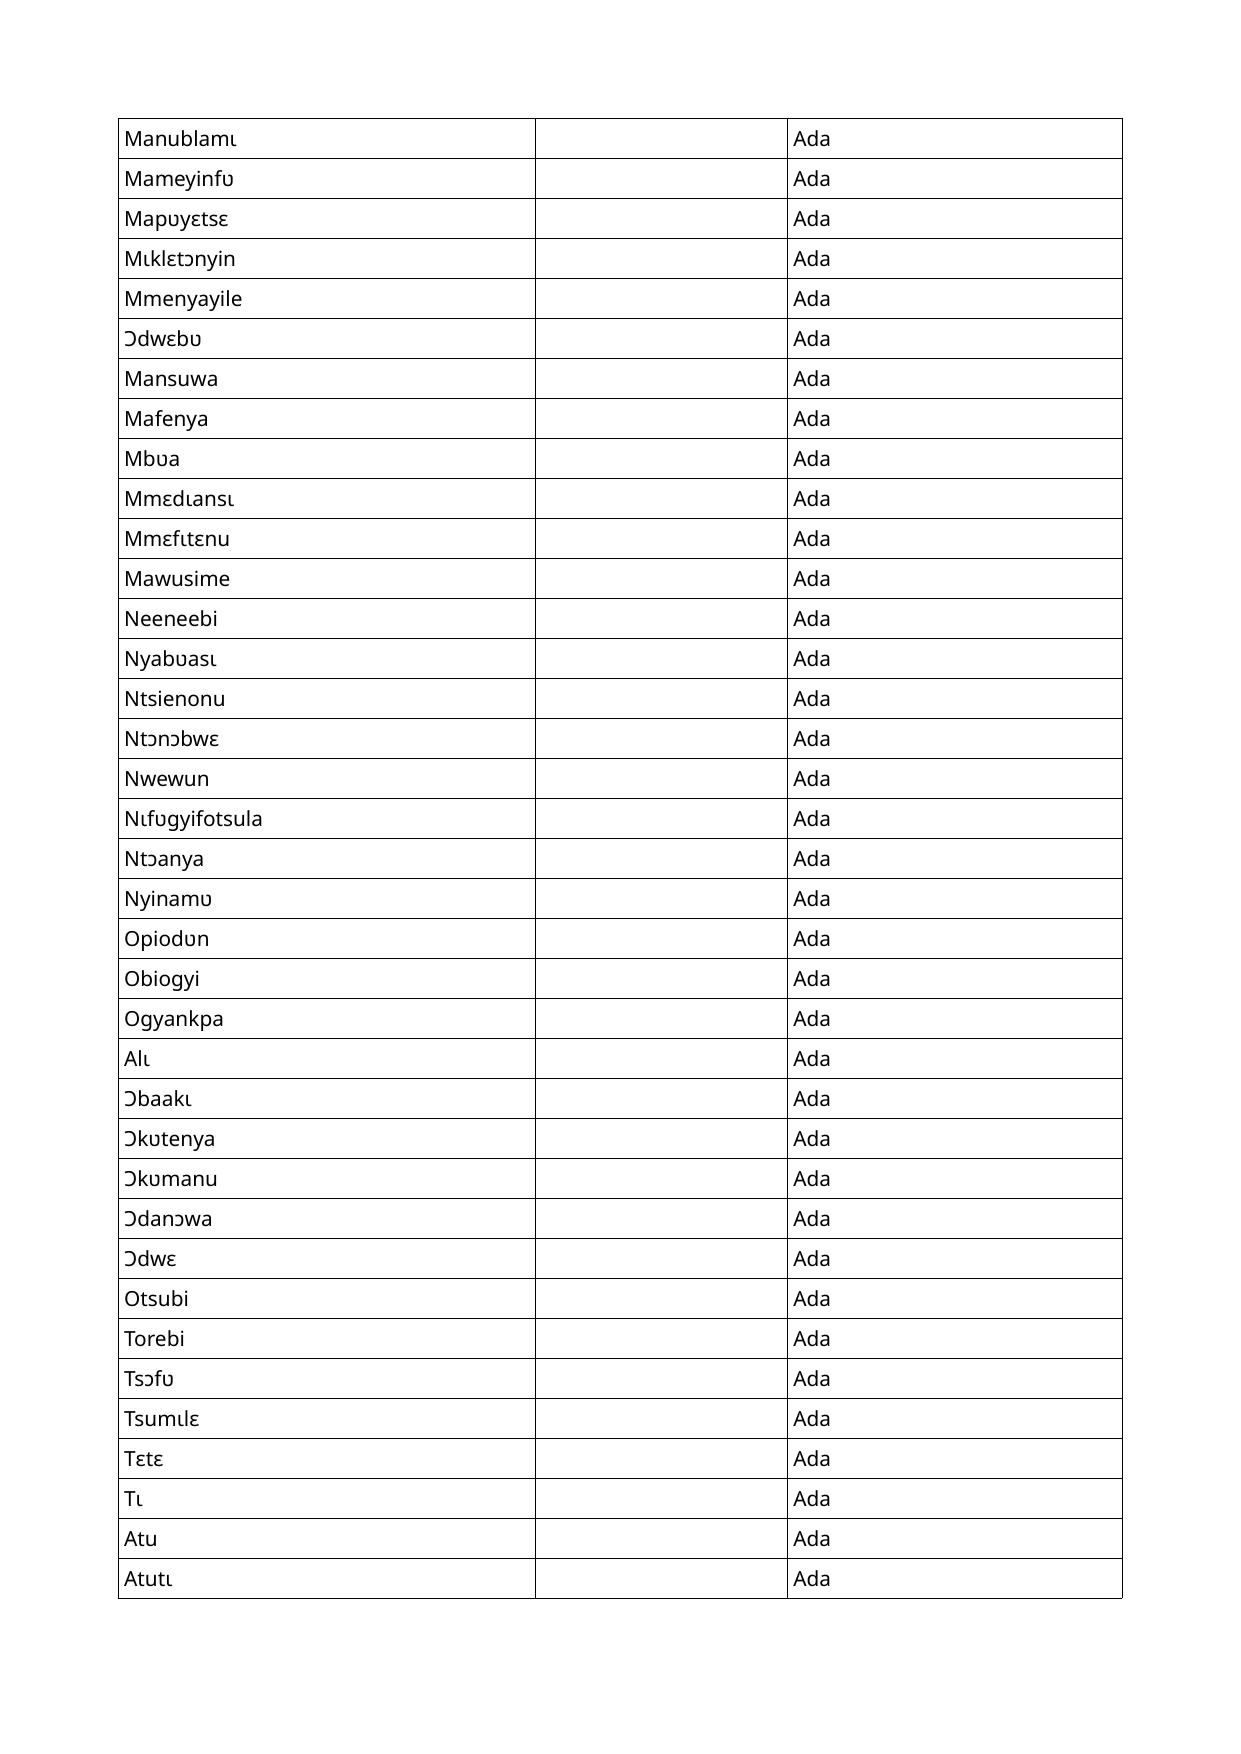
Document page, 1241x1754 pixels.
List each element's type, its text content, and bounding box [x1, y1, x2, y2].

table_cell [536, 1559, 787, 1598]
table_cell [536, 999, 787, 1038]
table_cell Mɩklɛtɔnyin [119, 239, 535, 278]
table_cell Ada [788, 599, 1122, 638]
table_cell Ada [788, 719, 1122, 758]
table_cell Ada [788, 759, 1122, 798]
table_cell Nɩfʋgyifotsula [119, 799, 535, 838]
table_cell Ada [788, 959, 1122, 998]
table_cell Ada [788, 519, 1122, 558]
table_cell Atu [119, 1519, 535, 1558]
table_cell [536, 559, 787, 598]
table_cell Ogyankpa [119, 999, 535, 1038]
table_cell [536, 919, 787, 958]
table_cell [536, 399, 787, 438]
table_cell Ada [788, 1119, 1122, 1158]
table_cell Ntɔanya [119, 839, 535, 878]
table_cell Ada [788, 279, 1122, 318]
table_cell Ada [788, 1159, 1122, 1198]
table_cell Ada [788, 399, 1122, 438]
table_cell Alɩ [119, 1039, 535, 1078]
table_cell Ada [788, 839, 1122, 878]
table_cell [536, 1399, 787, 1438]
table_cell [536, 199, 787, 238]
table_cell Ada [788, 1319, 1122, 1358]
table_cell Ada [788, 919, 1122, 958]
table_cell Ada [788, 1279, 1122, 1318]
table_cell [536, 439, 787, 478]
table_cell Torebi [119, 1319, 535, 1358]
table_cell Ada [788, 1039, 1122, 1078]
table_cell [536, 759, 787, 798]
table_cell [536, 839, 787, 878]
table_cell Obiogyi [119, 959, 535, 998]
table_cell Ada [788, 1559, 1122, 1598]
table_cell Mbʋa [119, 439, 535, 478]
table_cell Tɩ [119, 1479, 535, 1518]
table_cell Mameyinfʋ [119, 159, 535, 198]
table_cell Ɔdwɛbʋ [119, 319, 535, 358]
table_cell [536, 1159, 787, 1198]
table_cell Otsubi [119, 1279, 535, 1318]
table_cell Ada [788, 1519, 1122, 1558]
table_cell Ada [788, 479, 1122, 518]
table_cell Nyabʋasɩ [119, 639, 535, 678]
table_cell Ada [788, 1199, 1122, 1238]
table_cell Tɛtɛ [119, 1439, 535, 1478]
table_cell Ada [788, 439, 1122, 478]
table_cell [536, 599, 787, 638]
table_cell Ɔkʋtenya [119, 1119, 535, 1158]
table_cell [536, 1519, 787, 1558]
table_cell Tsumɩlɛ [119, 1399, 535, 1438]
table_cell Ada [788, 359, 1122, 398]
table_cell Ada [788, 999, 1122, 1038]
table_cell [536, 1079, 787, 1118]
table_cell Ɔdanɔwa [119, 1199, 535, 1238]
table_cell [536, 1319, 787, 1358]
table_cell Atutɩ [119, 1559, 535, 1598]
table_cell Ɔkʋmanu [119, 1159, 535, 1198]
table_cell [536, 1039, 787, 1078]
table_cell [536, 1439, 787, 1478]
table_cell Ada [788, 559, 1122, 598]
table_cell Ada [788, 319, 1122, 358]
table_cell Ada [788, 159, 1122, 198]
table_cell [536, 359, 787, 398]
table_cell Ntɔnɔbwɛ [119, 719, 535, 758]
table_cell Ada [788, 1239, 1122, 1278]
table_cell Ada [788, 1479, 1122, 1518]
table_cell [536, 1279, 787, 1318]
table_cell Neeneebi [119, 599, 535, 638]
table_cell Ada [788, 119, 1122, 158]
table_cell Nyinamʋ [119, 879, 535, 918]
table_cell Nwewun [119, 759, 535, 798]
table_cell [536, 639, 787, 678]
table_cell Manublamɩ [119, 119, 535, 158]
table_cell Ada [788, 1399, 1122, 1438]
table_cell [536, 1119, 787, 1158]
table_cell Mmɛdɩansɩ [119, 479, 535, 518]
table_cell [536, 119, 787, 158]
table_cell [536, 1359, 787, 1398]
table_cell Ada [788, 1359, 1122, 1398]
table_cell Opiodʋn [119, 919, 535, 958]
table_cell Ɔdwɛ [119, 1239, 535, 1278]
table_cell Mapʋyɛtsɛ [119, 199, 535, 238]
table_cell Mmenyayile [119, 279, 535, 318]
table_cell Ada [788, 1439, 1122, 1478]
table_cell Ada [788, 879, 1122, 918]
table_cell [536, 879, 787, 918]
table_cell Ada [788, 679, 1122, 718]
table_cell [536, 239, 787, 278]
table_cell Ada [788, 799, 1122, 838]
table_cell [536, 279, 787, 318]
table_cell Ada [788, 239, 1122, 278]
table_cell [536, 1199, 787, 1238]
table_cell Mafenya [119, 399, 535, 438]
table_cell Ntsienonu [119, 679, 535, 718]
table_cell Ɔbaakɩ [119, 1079, 535, 1118]
table_cell Mmɛfɩtɛnu [119, 519, 535, 558]
table_cell [536, 1239, 787, 1278]
table_cell [536, 719, 787, 758]
table_cell [536, 799, 787, 838]
table_cell [536, 479, 787, 518]
table_cell Mawusime [119, 559, 535, 598]
table_cell [536, 159, 787, 198]
table_cell [536, 519, 787, 558]
table_cell Ada [788, 639, 1122, 678]
table_cell Ada [788, 199, 1122, 238]
table_cell [536, 1479, 787, 1518]
table_cell Ada [788, 1079, 1122, 1118]
table_cell Mansuwa [119, 359, 535, 398]
table_cell [536, 959, 787, 998]
table_cell Tsɔfʋ [119, 1359, 535, 1398]
table_cell [536, 319, 787, 358]
table_cell [536, 679, 787, 718]
